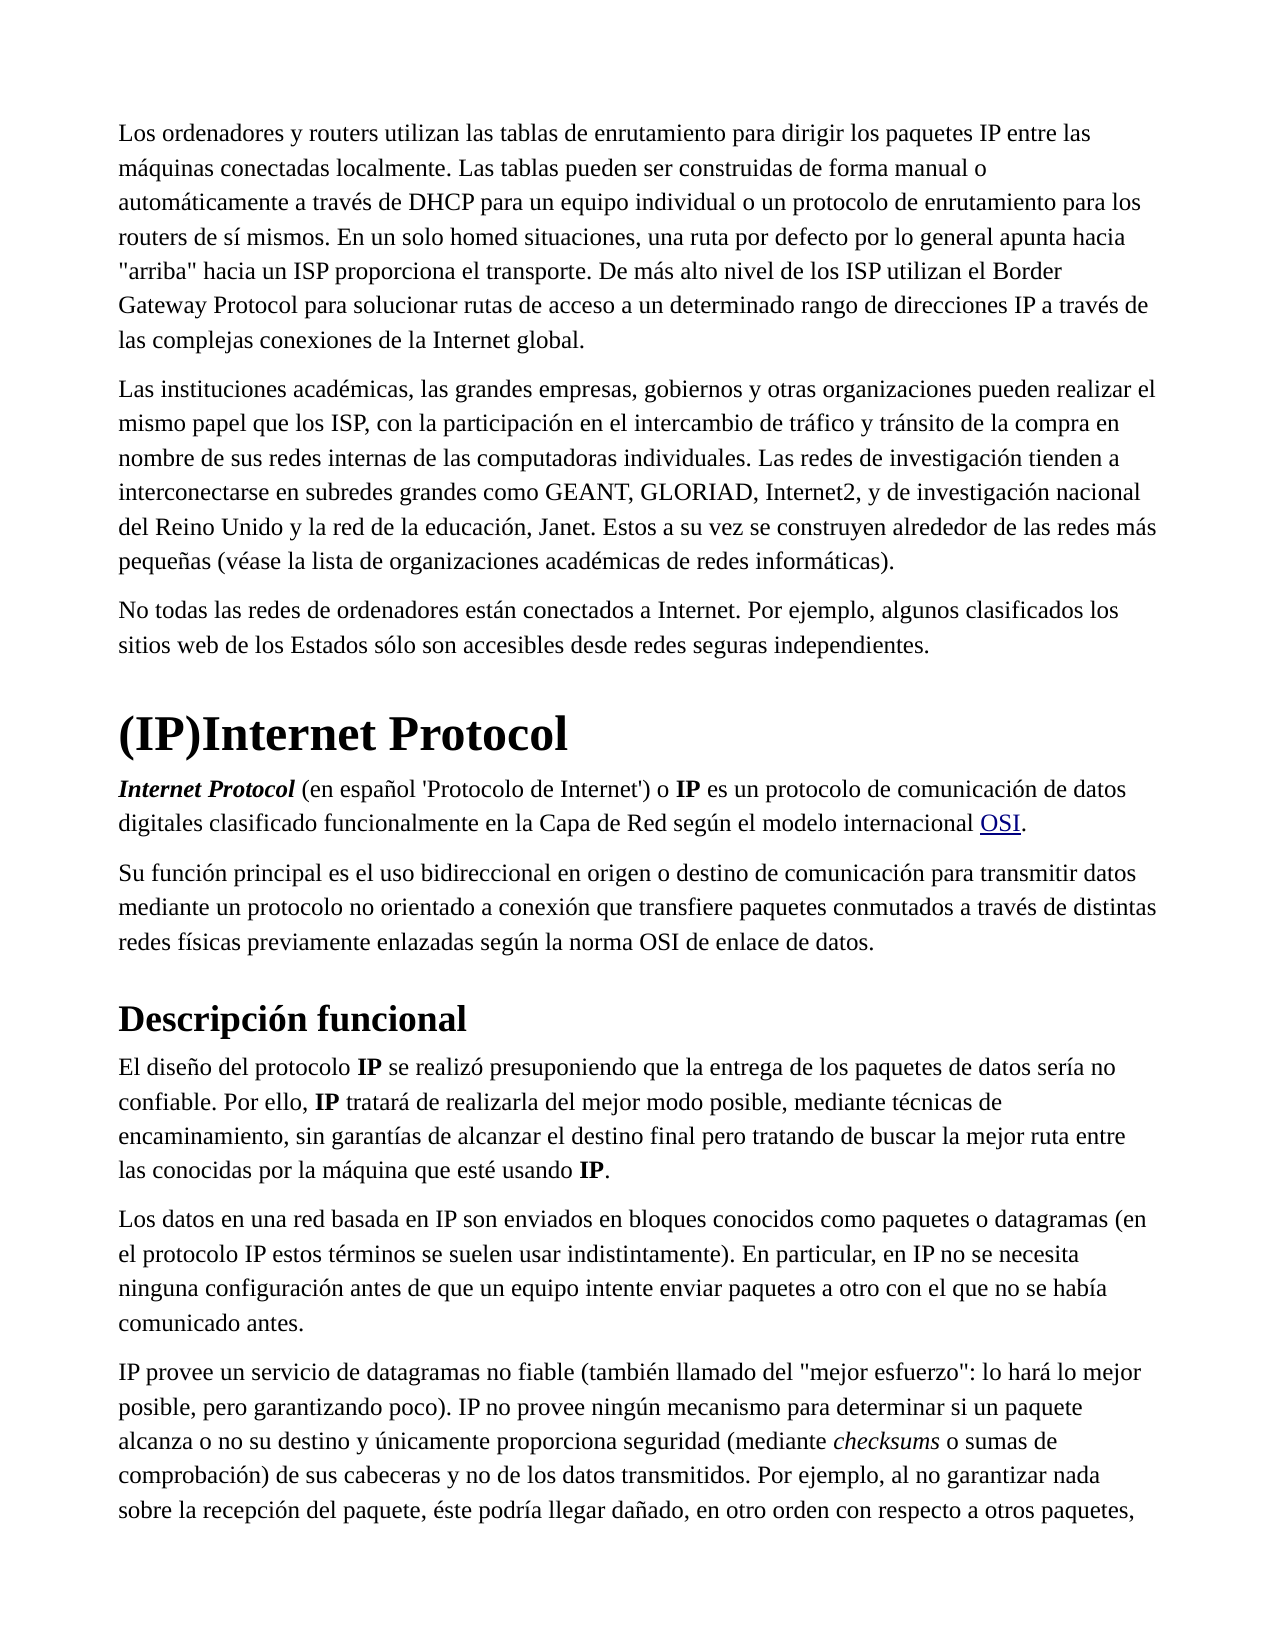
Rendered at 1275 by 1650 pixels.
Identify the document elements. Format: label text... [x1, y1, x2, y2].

subtitle Descripción funcional [118, 996, 1157, 1039]
subtitle (IP)Internet Protocol [118, 704, 1157, 762]
text IP provee un servicio de datagramas no fiable (también llamado del "mejor esfuerzo": lo hará lo mejor posible, pero garantizando poco). IP no provee ningún mecanismo para determinar si un paquete alcanza o no su destino y únicamente proporciona seguridad (mediante checksums o sumas de comprobación) de sus cabeceras y no de los datos transmitidos. Por ejemplo, al no garantizar nada sobre la recepción del paquete, éste podría llegar dañado, en otro orden con respecto a otros paquetes, [118, 1357, 1157, 1524]
text Internet Protocol (en español 'Protocolo de Internet') o IP es un protocolo de comunicación de datos digitales clasificado funcionalmente en la Capa de Red según el modelo internacional OSI. [118, 774, 1157, 837]
text Los ordenadores y routers utilizan las tablas de enrutamiento para dirigir los paquetes IP entre las máquinas conectadas localmente. Las tablas pueden ser construidas de forma manual o automáticamente a través de DHCP para un equipo individual o un protocolo de enrutamiento para los routers de sí mismos. En un solo homed situaciones, una ruta por defecto por lo general apunta hacia "arriba" hacia un ISP proporciona el transporte. De más alto nivel de los ISP utilizan el Border Gateway Protocol para solucionar rutas de acceso a un determinado rango de direcciones IP a través de las complejas conexiones de la Internet global. [118, 118, 1157, 354]
text Los datos en una red basada en IP son enviados en bloques conocidos como paquetes o datagramas (en el protocolo IP estos términos se suelen usar indistintamente). En particular, en IP no se necesita ninguna configuración antes de que un equipo intente enviar paquetes a otro con el que no se había comunicado antes. [118, 1204, 1157, 1337]
text No todas las redes de ordenadores están conectados a Internet. Por ejemplo, algunos clasificados los sitios web de los Estados sólo son accesibles desde redes seguras independientes. [118, 596, 1157, 659]
text El diseño del protocolo IP se realizó presuponiendo que la entrega de los paquetes de datos sería no confiable. Por ello, IP tratará de realizarla del mejor modo posible, mediante técnicas de encaminamiento, sin garantías de alcanzar el destino final pero tratando de buscar la mejor ruta entre las conocidas por la máquina que esté usando IP. [118, 1052, 1157, 1184]
text Su función principal es el uso bidireccional en origen o destino de comunicación para transmitir datos mediante un protocolo no orientado a conexión que transfiere paquetes conmutados a través de distintas redes físicas previamente enlazadas según la norma OSI de enlace de datos. [118, 858, 1157, 955]
text Las instituciones académicas, las grandes empresas, gobiernos y otras organizaciones pueden realizar el mismo papel que los ISP, con la participación en el intercambio de tráfico y tránsito de la compra en nombre de sus redes internas de las computadoras individuales. Las redes de investigación tienden a interconectarse en subredes grandes como GEANT, GLORIAD, Internet2, y de investigación nacional del Reino Unido y la red de la educación, Janet. Estos a su vez se construyen alrededor de las redes más pequeñas (véase la lista de organizaciones académicas de redes informáticas). [118, 374, 1157, 575]
